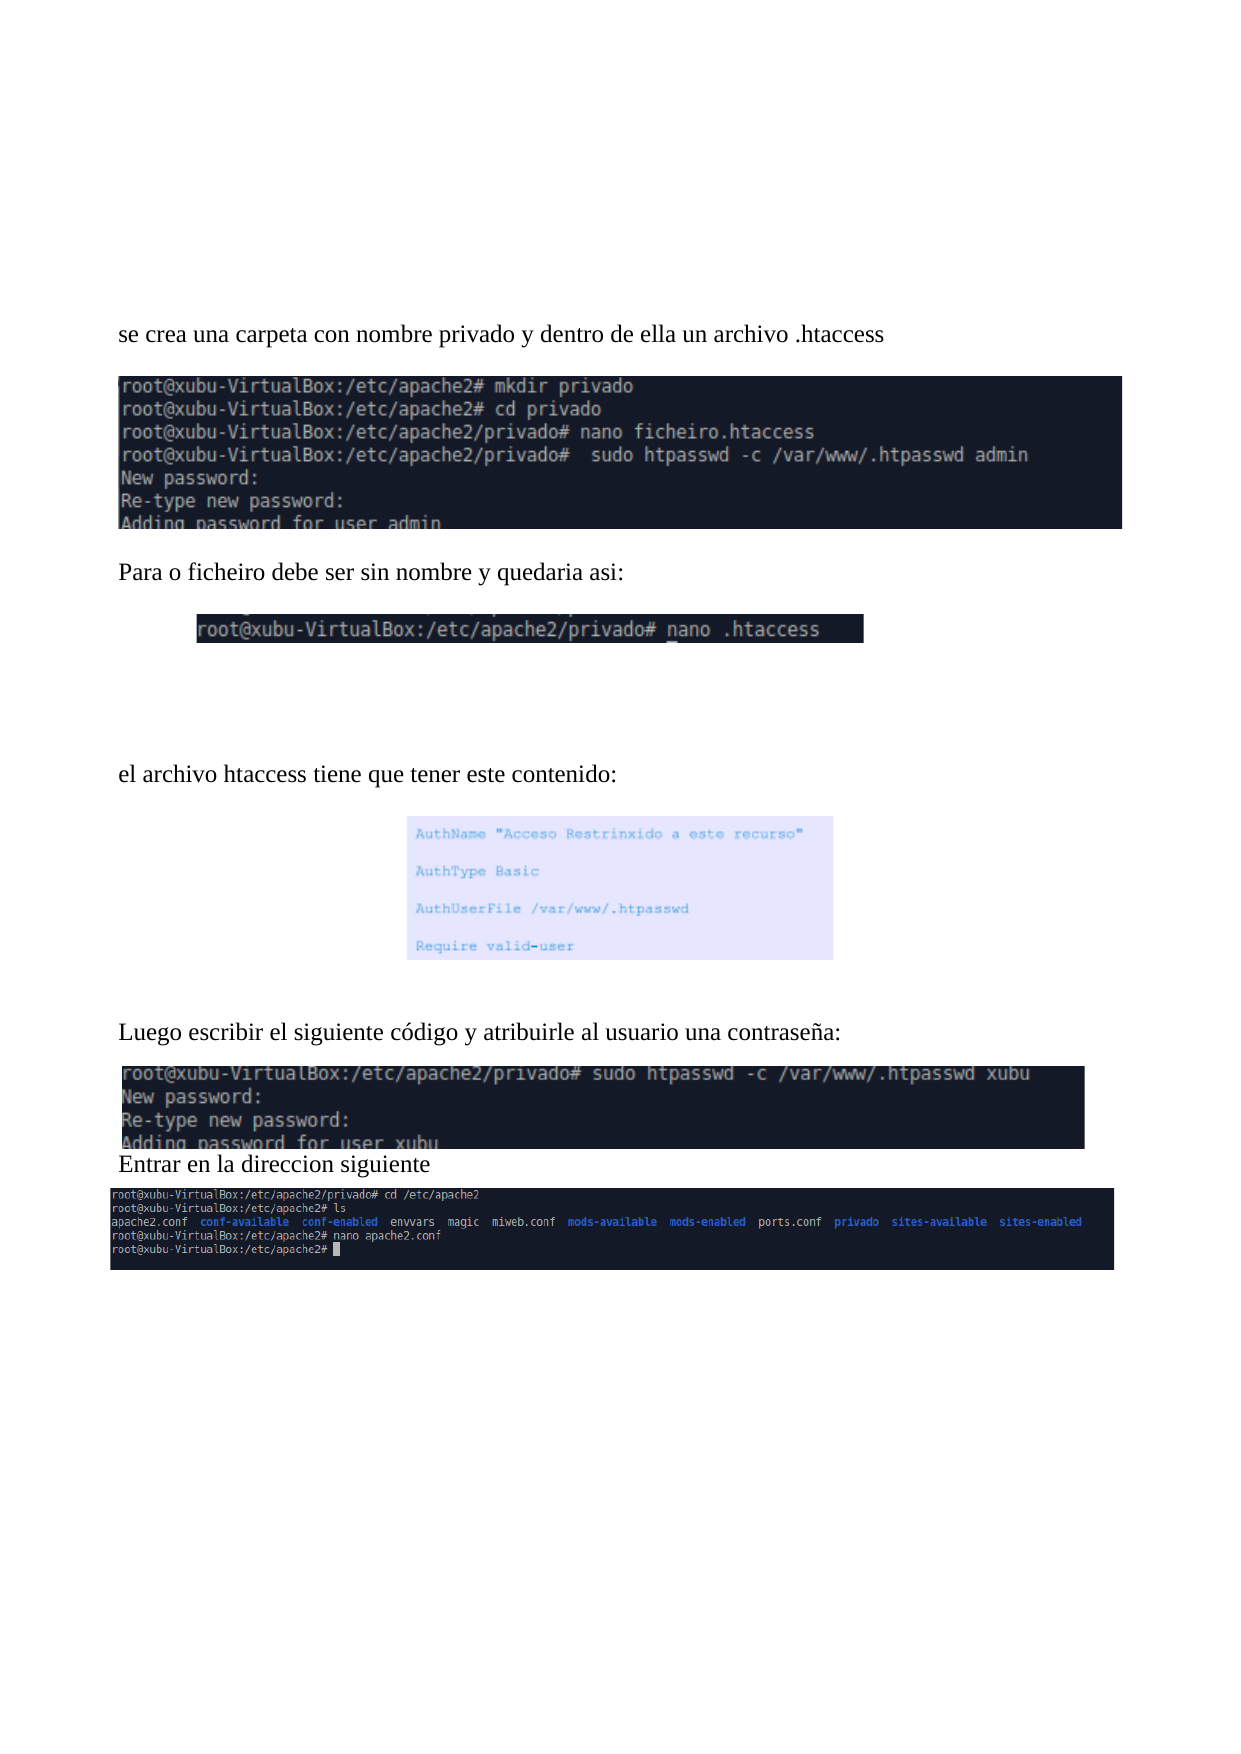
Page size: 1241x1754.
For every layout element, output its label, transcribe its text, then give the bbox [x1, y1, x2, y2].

picture [122, 1066, 1085, 1149]
text Entrar en la direccion siguiente [118, 1046, 1122, 1178]
text se crea una carpeta con nombre privado y dentro de ella un archivo .htaccess [118, 319, 1122, 348]
picture [110, 1188, 1115, 1270]
picture [406, 816, 834, 960]
text Para o ficheiro debe ser sin nombre y quedaria asi: [118, 557, 1122, 586]
text el archivo htaccess tiene que tener este contenido: [118, 759, 1122, 787]
picture [118, 376, 1123, 529]
picture [196, 614, 864, 643]
text Luego escribir el siguiente código y atribuirle al usuario una contraseña: [118, 1017, 1122, 1046]
